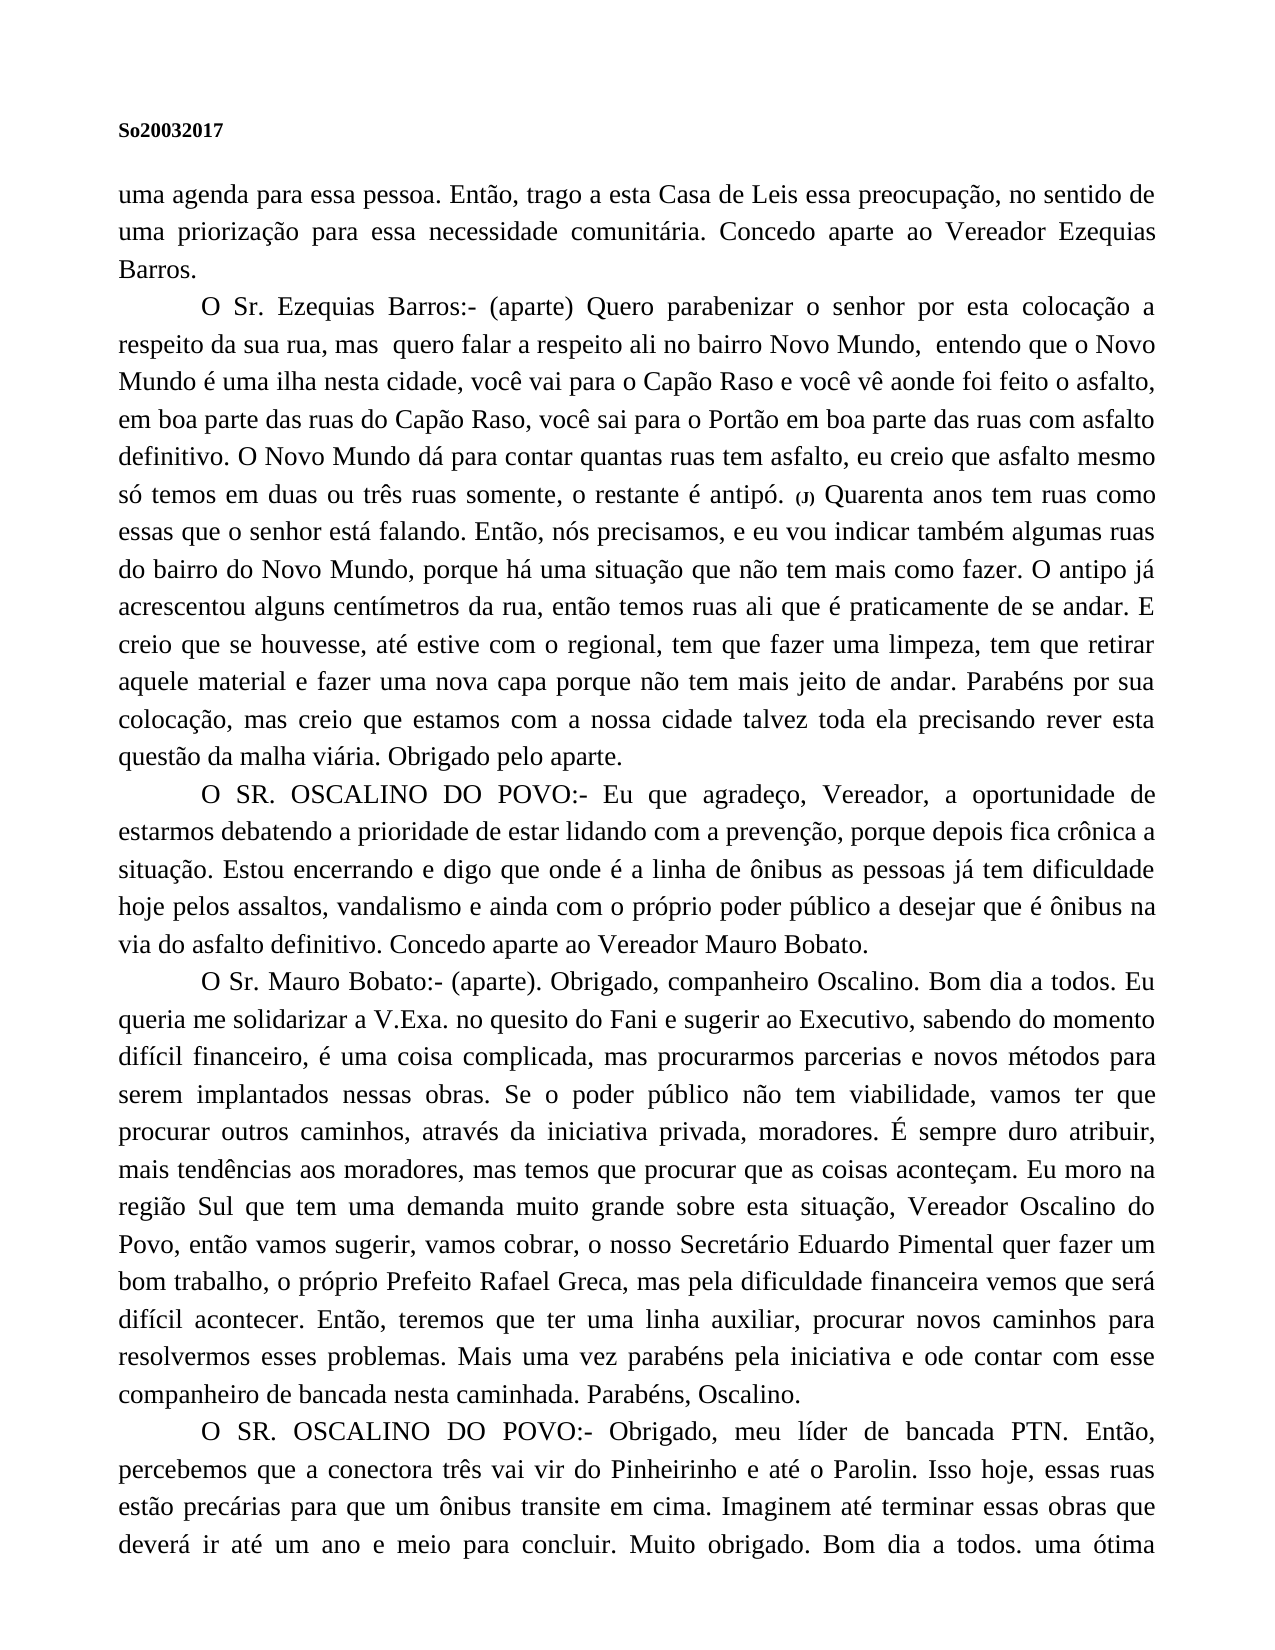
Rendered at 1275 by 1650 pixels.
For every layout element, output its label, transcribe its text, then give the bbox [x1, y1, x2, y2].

text O Sr. Mauro Bobato:- (aparte). Obrigado, companheiro Oscalino. Bom dia a todos. Eu queria me solidarizar a V.Exa. no quesito do Fani e sugerir ao Executivo, sabendo do momento difícil financeiro, é uma coisa complicada, mas procurarmos parcerias e novos métodos para serem implantados nessas obras. Se o poder público não tem viabilidade, vamos ter que procurar outros caminhos, através da iniciativa privada, moradores. É sempre duro atribuir, mais tendências aos moradores, mas temos que procurar que as coisas aconteçam. Eu moro na região Sul que tem uma demanda muito grande sobre esta situação, Vereador Oscalino do Povo, então vamos sugerir, vamos cobrar, o nosso Secretário Eduardo Pimental quer fazer um bom trabalho, o próprio Prefeito Rafael Greca, mas pela dificuldade financeira vemos que será difícil acontecer. Então, teremos que ter uma linha auxiliar, procurar novos caminhos para resolvermos esses problemas. Mais uma vez parabéns pela iniciativa e ode contar com esse companheiro de bancada nesta caminhada. Parabéns, Oscalino. [118, 959, 1157, 1409]
text O Sr. Ezequias Barros:- (aparte) Quero parabenizar o senhor por esta colocação a respeito da sua rua, mas quero falar a respeito ali no bairro Novo Mundo, entendo que o Novo Mundo é uma ilha nesta cidade, você vai para o Capão Raso e você vê aonde foi feito o asfalto, em boa parte das ruas do Capão Raso, você sai para o Portão em boa parte das ruas com asfalto definitivo. O Novo Mundo dá para contar quantas ruas tem asfalto, eu creio que asfalto mesmo só temos em duas ou três ruas somente, o restante é antipó. (J) Quarenta anos tem ruas como essas que o senhor está falando. Então, nós precisamos, e eu vou indicar também algumas ruas do bairro do Novo Mundo, porque há uma situação que não tem mais como fazer. O antipo já acrescentou alguns centímetros da rua, então temos ruas ali que é praticamente de se andar. E creio que se houvesse, até estive com o regional, tem que fazer uma limpeza, tem que retirar aquele material e fazer uma nova capa porque não tem mais jeito de andar. Parabéns por sua colocação, mas creio que estamos com a nossa cidade talvez toda ela precisando rever esta questão da malha viária. Obrigado pelo aparte. [118, 284, 1157, 772]
text O SR. OSCALINO DO POVO:- Obrigado, meu líder de bancada PTN. Então, percebemos que a conectora três vai vir do Pinheirinho e até o Parolin. Isso hoje, essas ruas estão precárias para que um ônibus transite em cima. Imaginem até terminar essas obras que deverá ir até um ano e meio para concluir. Muito obrigado. Bom dia a todos. uma ótima [118, 1409, 1157, 1559]
text uma agenda para essa pessoa. Então, trago a esta Casa de Leis essa preocupação, no sentido de uma priorização para essa necessidade comunitária. Concedo aparte ao Vereador Ezequias Barros. [118, 172, 1157, 284]
text O SR. OSCALINO DO POVO:- Eu que agradeço, Vereador, a oportunidade de estarmos debatendo a prioridade de estar lidando com a prevenção, porque depois fica crônica a situação. Estou encerrando e digo que onde é a linha de ônibus as pessoas já tem dificuldade hoje pelos assaltos, vandalismo e ainda com o próprio poder público a desejar que é ônibus na via do asfalto definitivo. Concedo aparte ao Vereador Mauro Bobato. [118, 772, 1157, 959]
